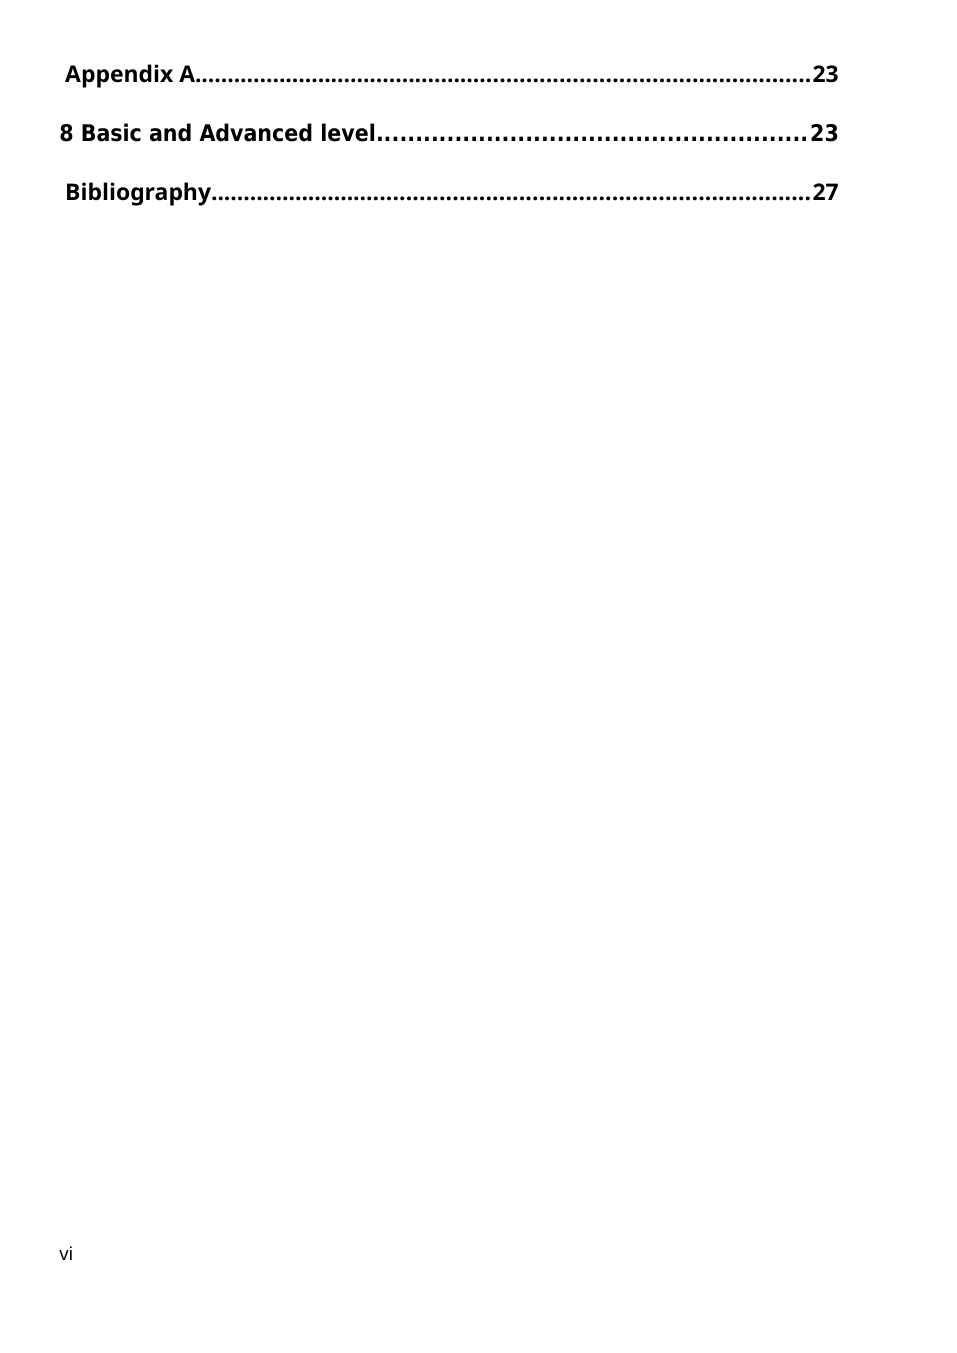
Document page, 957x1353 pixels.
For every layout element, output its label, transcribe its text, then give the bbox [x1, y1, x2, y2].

text Bibliography 27 [59, 159, 838, 206]
text Appendix A 23 [59, 59, 838, 88]
list Basic and Advanced level 23 [59, 118, 838, 147]
